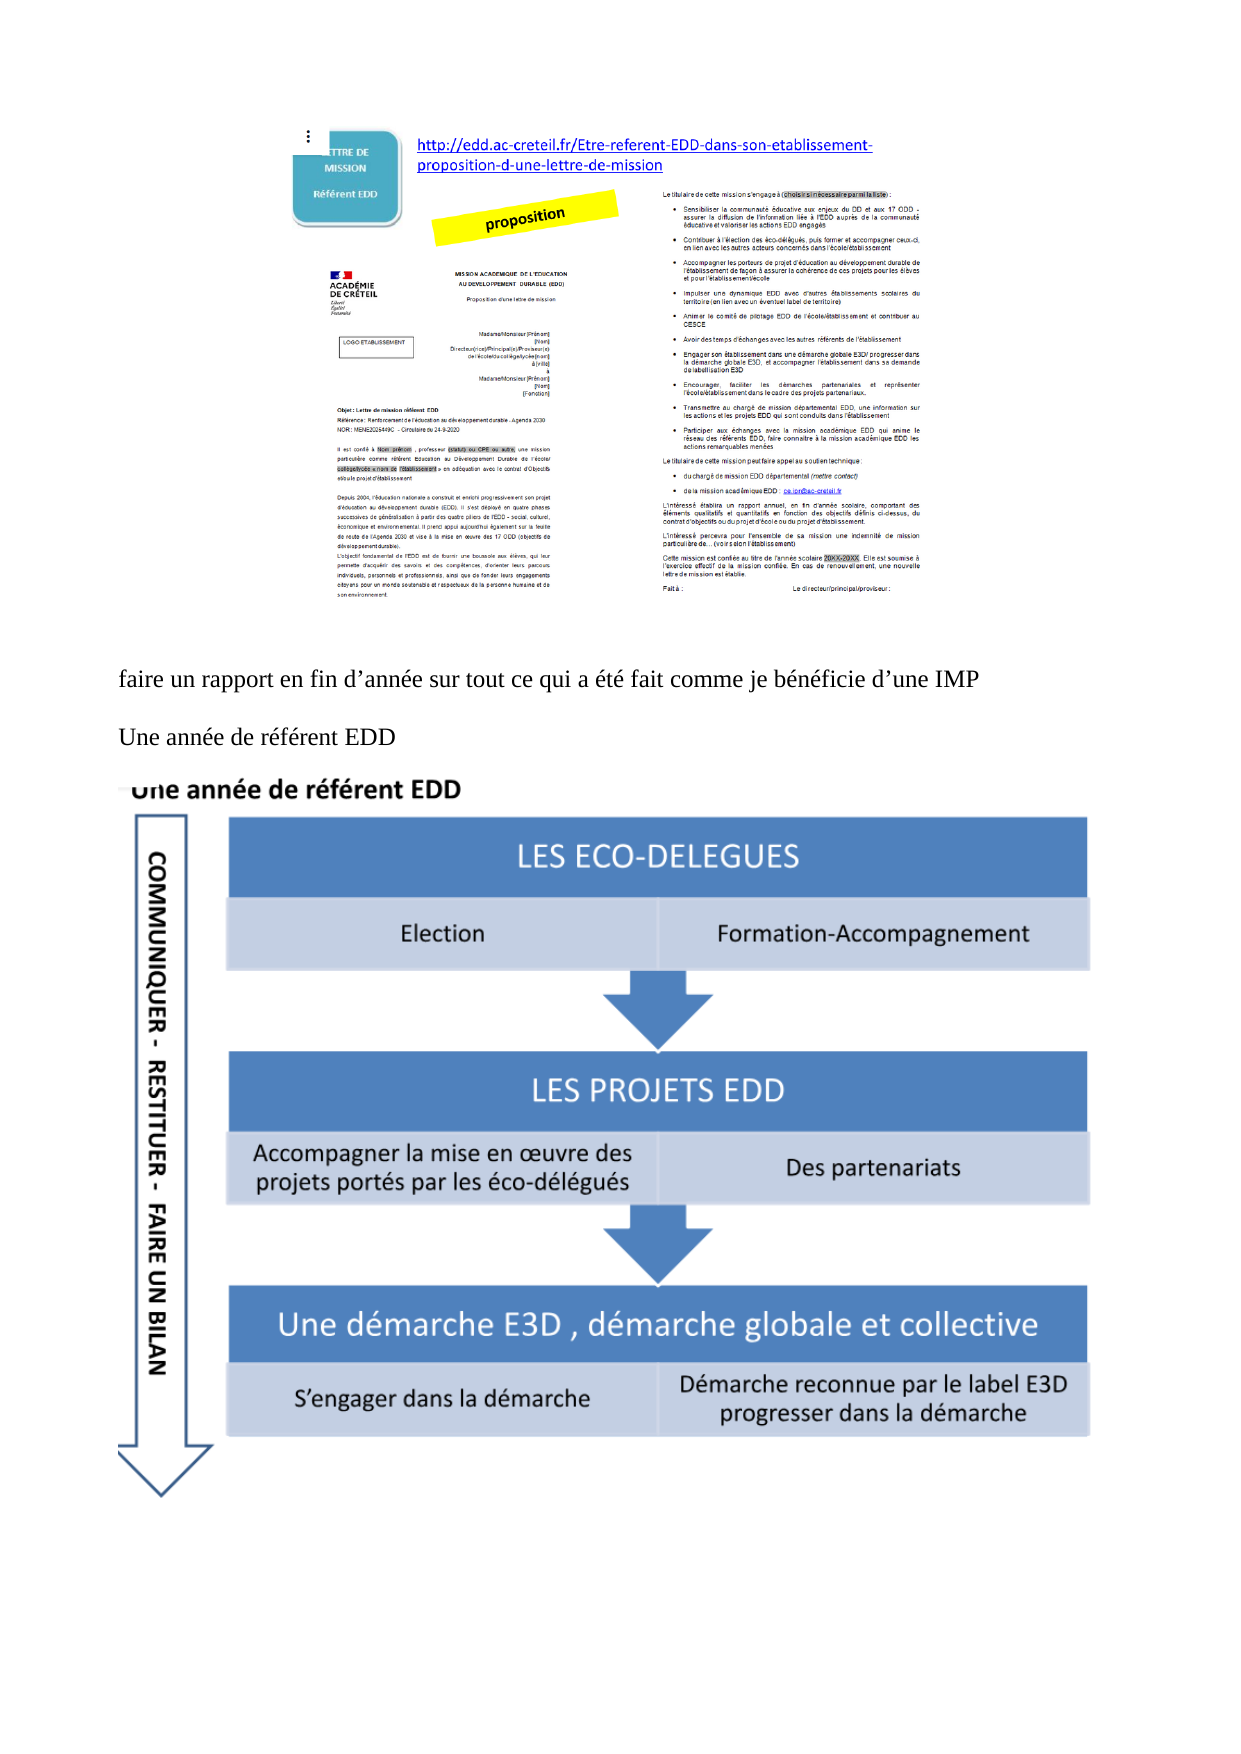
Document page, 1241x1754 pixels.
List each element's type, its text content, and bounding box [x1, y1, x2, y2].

text Une année de référent EDD [118, 722, 1122, 751]
picture [291, 125, 932, 601]
text faire un rapport en fin d’année sur tout ce qui a été fait comme je bénéficie d’une IMP [118, 664, 1122, 693]
picture [118, 771, 1123, 1499]
